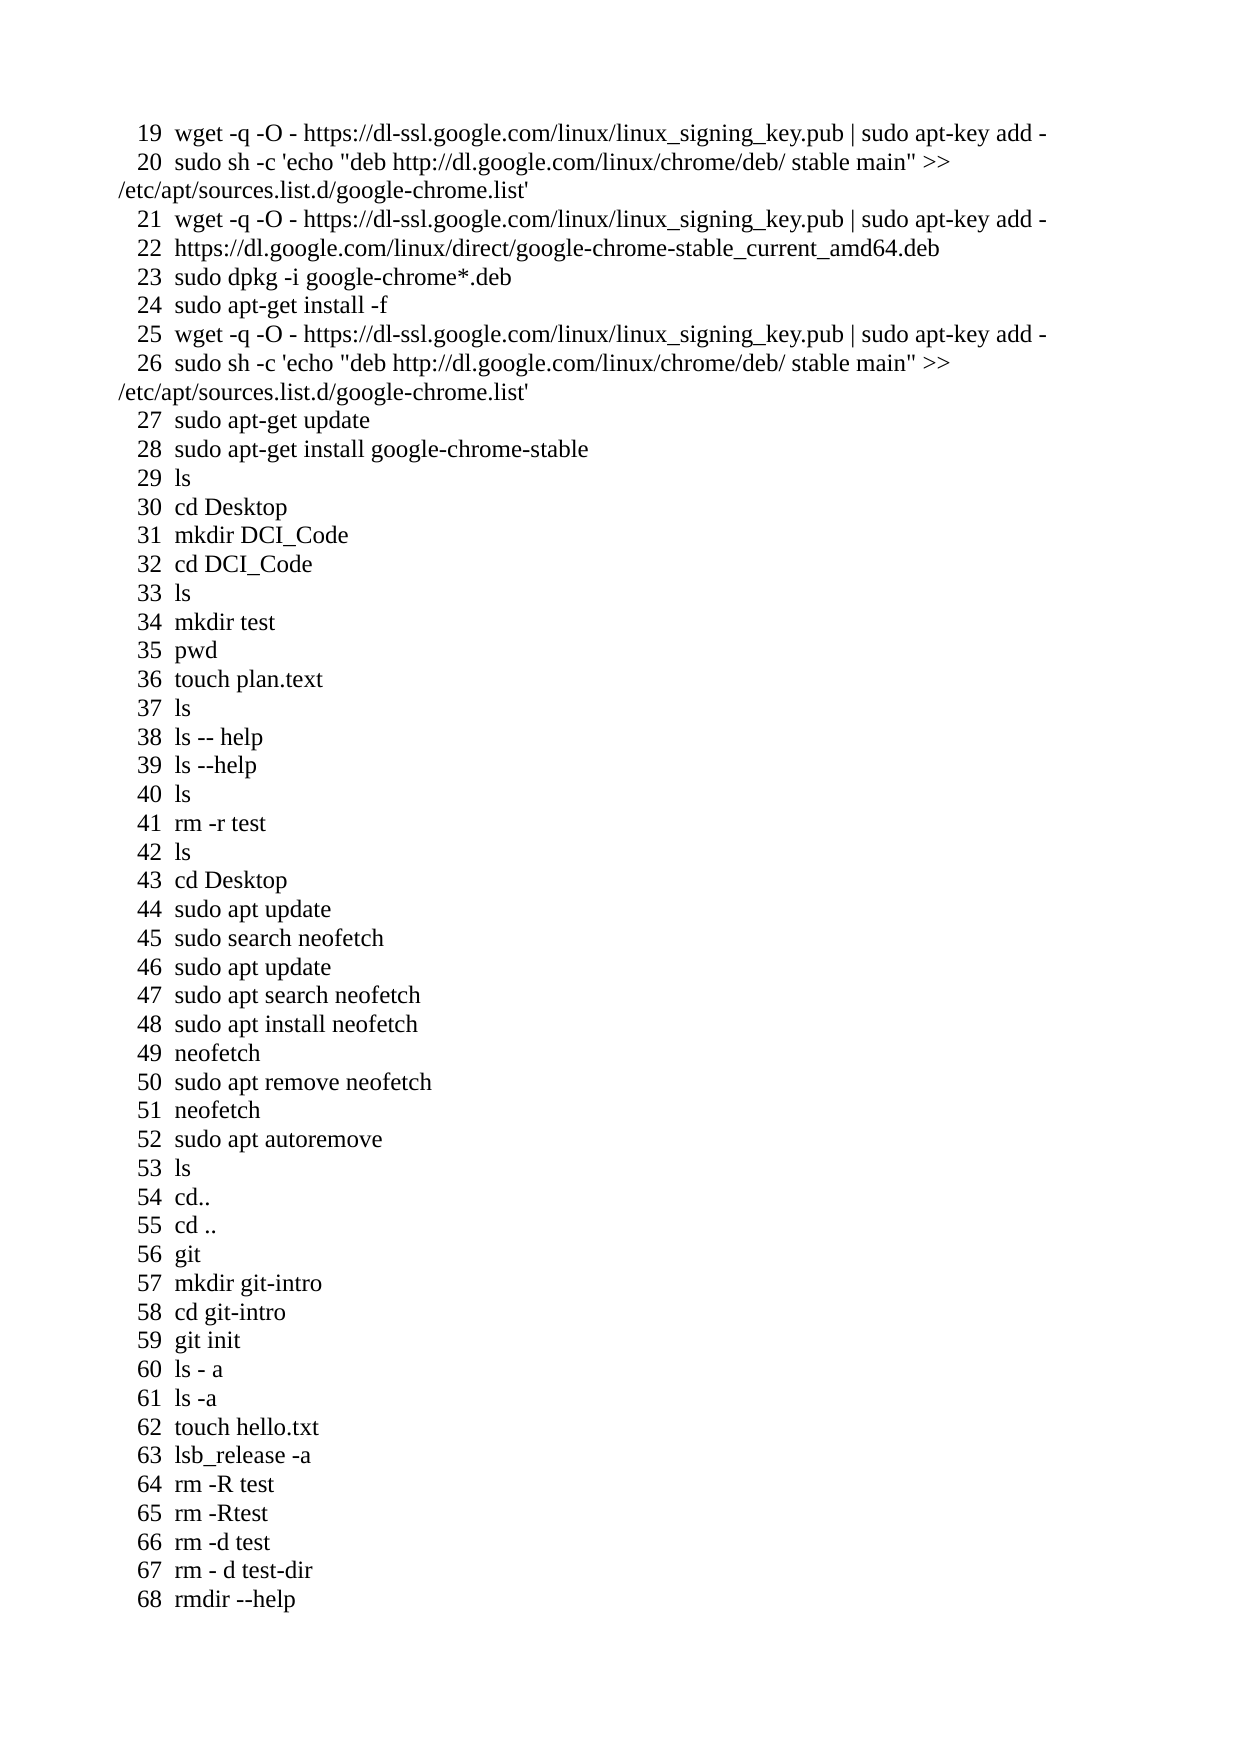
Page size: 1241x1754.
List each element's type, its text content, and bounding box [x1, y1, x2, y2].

text 36 touch plan.text [118, 664, 1122, 693]
text 52 sudo apt autoremove [118, 1124, 1122, 1153]
text 44 sudo apt update [118, 894, 1122, 923]
text 22 https://dl.google.com/linux/direct/google-chrome-stable_current_amd64.deb [118, 233, 1122, 262]
text 37 ls [118, 693, 1122, 722]
text 45 sudo search neofetch [118, 923, 1122, 952]
text 26 sudo sh -c 'echo "deb http://dl.google.com/linux/chrome/deb/ stable main" >> /etc/apt/sources.list.d/google-chrome.list' [118, 348, 1122, 406]
text 41 rm -r test [118, 808, 1122, 837]
text 24 sudo apt-get install -f [118, 291, 1122, 319]
text 67 rm - d test-dir [118, 1556, 1122, 1584]
text 23 sudo dpkg -i google-chrome*.deb [118, 262, 1122, 291]
text 33 ls [118, 578, 1122, 607]
text 47 sudo apt search neofetch [118, 981, 1122, 1009]
text 42 ls [118, 837, 1122, 866]
text 56 git [118, 1239, 1122, 1268]
text 66 rm -d test [118, 1527, 1122, 1556]
text 19 wget -q -O - https://dl-ssl.google.com/linux/linux_signing_key.pub | sudo apt-key add - [118, 118, 1122, 147]
text 62 touch hello.txt [118, 1412, 1122, 1441]
text 27 sudo apt-get update [118, 406, 1122, 434]
text 60 ls - a [118, 1354, 1122, 1383]
text 58 cd git-intro [118, 1297, 1122, 1326]
text 46 sudo apt update [118, 952, 1122, 981]
text 53 ls [118, 1153, 1122, 1182]
text 30 cd Desktop [118, 492, 1122, 521]
text 57 mkdir git-intro [118, 1268, 1122, 1297]
text 65 rm -Rtest [118, 1498, 1122, 1527]
text 61 ls -a [118, 1383, 1122, 1412]
text 63 lsb_release -a [118, 1441, 1122, 1469]
text 25 wget -q -O - https://dl-ssl.google.com/linux/linux_signing_key.pub | sudo apt-key add - [118, 319, 1122, 348]
text 49 neofetch [118, 1038, 1122, 1067]
text 38 ls -- help [118, 722, 1122, 751]
text 48 sudo apt install neofetch [118, 1009, 1122, 1038]
text 50 sudo apt remove neofetch [118, 1067, 1122, 1096]
text 35 pwd [118, 636, 1122, 664]
text 43 cd Desktop [118, 866, 1122, 894]
text 29 ls [118, 463, 1122, 492]
text 40 ls [118, 779, 1122, 808]
text 31 mkdir DCI_Code [118, 521, 1122, 549]
text 51 neofetch [118, 1096, 1122, 1124]
text 55 cd .. [118, 1211, 1122, 1239]
text 59 git init [118, 1326, 1122, 1354]
text 20 sudo sh -c 'echo "deb http://dl.google.com/linux/chrome/deb/ stable main" >> /etc/apt/sources.list.d/google-chrome.list' [118, 147, 1122, 204]
text 32 cd DCI_Code [118, 549, 1122, 578]
text 39 ls --help [118, 751, 1122, 779]
text 64 rm -R test [118, 1469, 1122, 1498]
text 54 cd.. [118, 1182, 1122, 1211]
text 34 mkdir test [118, 607, 1122, 636]
text 28 sudo apt-get install google-chrome-stable [118, 434, 1122, 463]
text 21 wget -q -O - https://dl-ssl.google.com/linux/linux_signing_key.pub | sudo apt-key add - [118, 204, 1122, 233]
text 68 rmdir --help [118, 1584, 1122, 1613]
